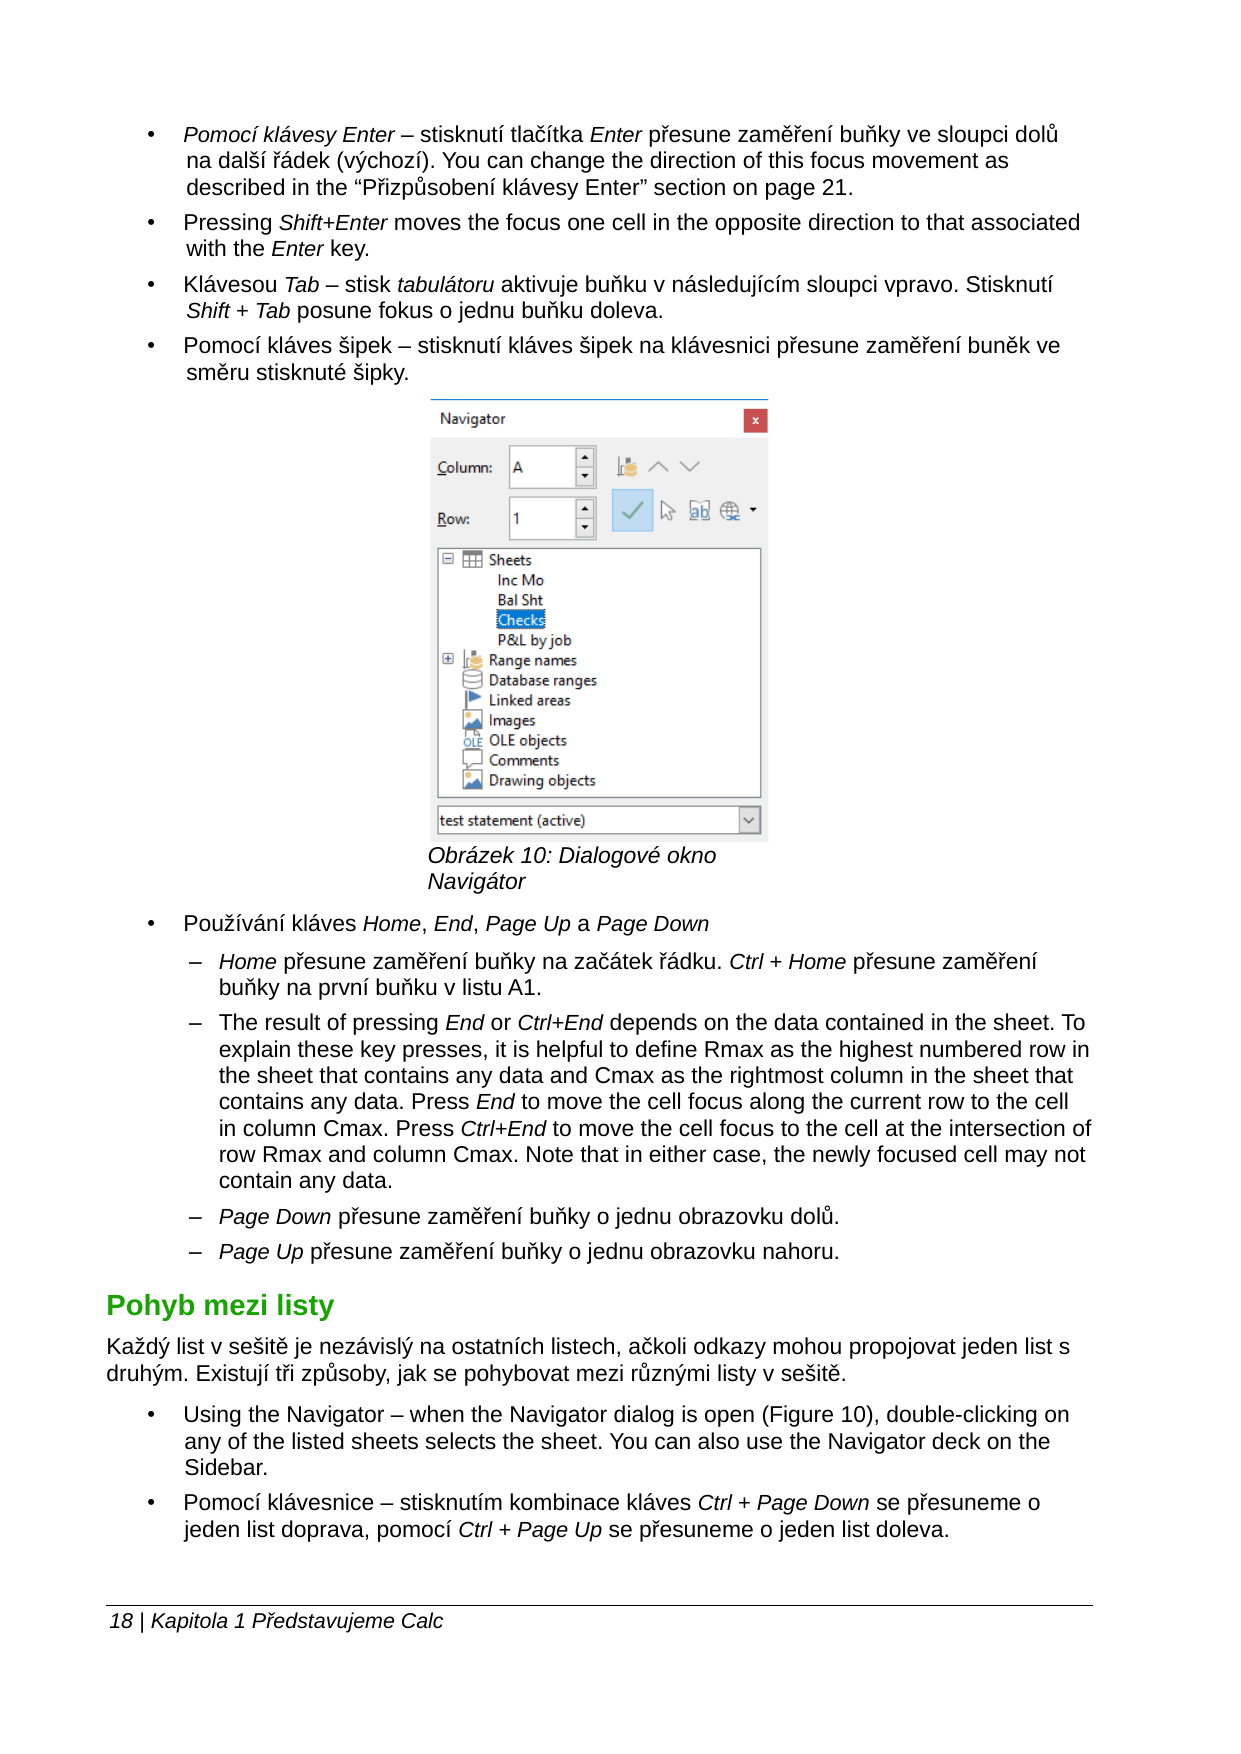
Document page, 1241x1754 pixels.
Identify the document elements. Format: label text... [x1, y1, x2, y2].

list Používání kláves Home, End, Page Up a Page Down [144, 907, 1093, 939]
list Pomocí klávesnice – stisknutím kombinace kláves Ctrl + Page Down se přesuneme o jeden list doprava, pomocí Ctrl + Page Up se přesuneme o jeden list doleva. [144, 1486, 1093, 1545]
list Pomocí kláves šipek – stisknutí kláves šipek na klávesnici přesune zaměření buněk ve směru stisknuté šipky. [144, 329, 1093, 388]
subtitle Pohyb mezi listy [106, 1288, 1093, 1321]
list Using the Navigator – when the Navigator dialog is open (Figure 10), double-clicking on any of the listed sheets selects the sheet. You can also use the Navigator deck on the Sidebar. [144, 1398, 1093, 1480]
list Pomocí klávesy Enter – stisknutí tlačítka Enter přesune zaměření buňky ve sloupci dolů na další řádek (výchozí). You can change the direction of this focus movement as described in the “Customizing the Enter key” section on page 20. [144, 118, 1093, 200]
list Page Up přesune zaměření buňky o jednu obrazovku nahoru. [189, 1238, 1093, 1264]
list Home přesune zaměření buňky na začátek řádku. Ctrl + Home přesune zaměření buňky na první buňku v listu A1. [189, 948, 1093, 1000]
list Page Down přesune zaměření buňky o jednu obrazovku dolů. [189, 1203, 1093, 1229]
list Pressing Shift+Enter moves the focus one cell in the opposite direction to that associated with the Enter key. [144, 206, 1093, 262]
list The result of pressing End or Ctrl+End depends on the data contained in the sheet. To explain these key presses, it is helpful to define Rmax as the highest numbered row in the sheet that contains any data and Cmax as the rightmost column in the sheet that contains any data. Press End to move the cell focus along the current row to the cell in column Cmax. Press Ctrl+End to move the cell focus to the cell at the intersection of row Rmax and column Cmax. Note that in either case, the newly focused cell may not contain any data. [189, 1009, 1093, 1194]
text Každý list v sešitě je nezávislý na ostatních listech, ačkoli odkazy mohou propojovat jeden list s druhým. Existují tři způsoby, jak se pohybovat mezi různými listy v sešitě. [106, 1333, 1093, 1386]
picture [430, 399, 769, 842]
text Obrázek 10: Dialogové okno Navigátor [427, 400, 772, 895]
list Klávesou Tab – stisk tabulátoru aktivuje buňku v následujícím sloupci vpravo. Stisknutí Shift + Tab posune fokus o jednu buňku doleva. [144, 268, 1093, 323]
